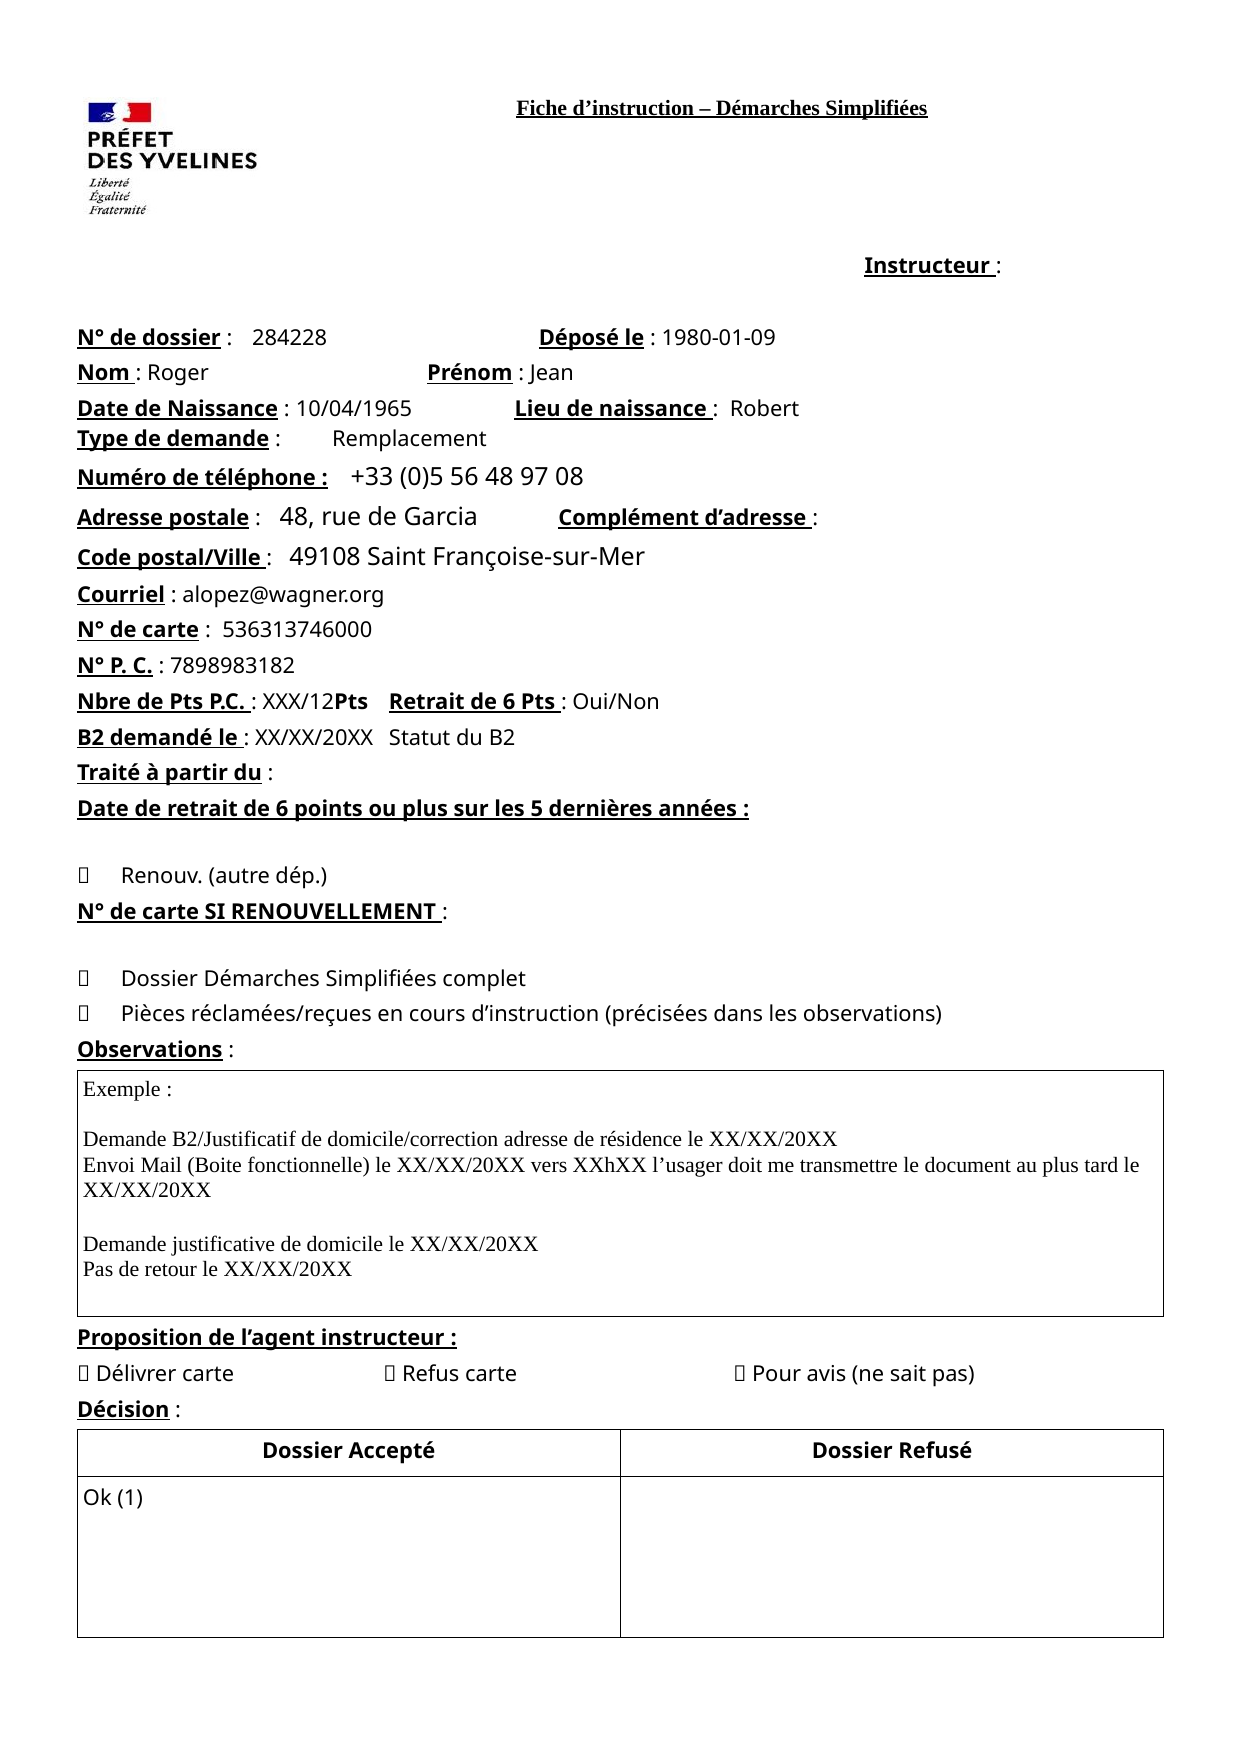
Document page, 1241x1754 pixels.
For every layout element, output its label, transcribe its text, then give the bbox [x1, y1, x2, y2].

text N° de carte : 536313746000 [77, 614, 1163, 644]
text Nom : Roger Prénom : Jean [77, 357, 1163, 387]
table_cell [621, 1477, 1163, 1637]
text B2 demandé le : XX/XX/20XX Statut du B2 [77, 722, 1163, 751]
text Courriel : alopez@wagner.org [77, 579, 1163, 608]
text Fiche d’instruction – Démarches Simplifiées [77, 94, 1163, 120]
text N° de dossier : 284228 Déposé le : 1980-01-09 [77, 322, 1163, 351]
text Code postal/Ville : 49108 Saint Françoise-sur-Mer [77, 539, 1163, 573]
text Observations : [77, 1034, 1163, 1064]
text  Pièces réclamées/reçues en cours d’instruction (précisées dans les observations) [77, 998, 1163, 1028]
text Traité à partir du : [77, 757, 1163, 787]
text N° de carte SI RENOUVELLEMENT : [77, 896, 1163, 925]
text Date de Naissance : 10/04/1965 Lieu de naissance : Robert Type de demande : Remplacement [77, 393, 1163, 453]
text  Renouv. (autre dép.) [77, 860, 1163, 890]
text Instructeur : [821, 250, 1163, 280]
table_header Dossier Refusé [621, 1430, 1163, 1476]
text Décision : [77, 1393, 1163, 1423]
text  Délivrer carte  Refus carte  Pour avis (ne sait pas) [77, 1358, 1163, 1388]
text N° P. C. : 7898983182 [77, 650, 1163, 680]
text Adresse postale : 48, rue de Garcia Complément d’adresse : [77, 499, 1163, 533]
text  Dossier Démarches Simplifiées complet [77, 962, 1163, 992]
text Nbre de Pts P.C. : XXX/12Pts Retrait de 6 Pts : Oui/Non [77, 686, 1163, 716]
text Numéro de téléphone : +33 (0)5 56 48 97 08 [77, 459, 1163, 493]
table_header Dossier Accepté [78, 1430, 620, 1476]
text Date de retrait de 6 points ou plus sur les 5 dernières années : [77, 793, 1163, 823]
table_cell Ok (1) [78, 1477, 620, 1637]
picture [82, 97, 262, 218]
table_header Exemple : Demande B2/Justificatif de domicile/correction adresse de résidence le XX/XX/20XX Envoi Mail (Boite fonctionnelle) le XX/XX/20XX vers XXhXX l’usager doit me transmettre le document au plus tard le XX/XX/20XX Demande justificative de domicile le XX/XX/20XX Pas de retour le XX/XX/20XX [78, 1071, 1163, 1316]
text Proposition de l’agent instructeur : [77, 1322, 1163, 1352]
